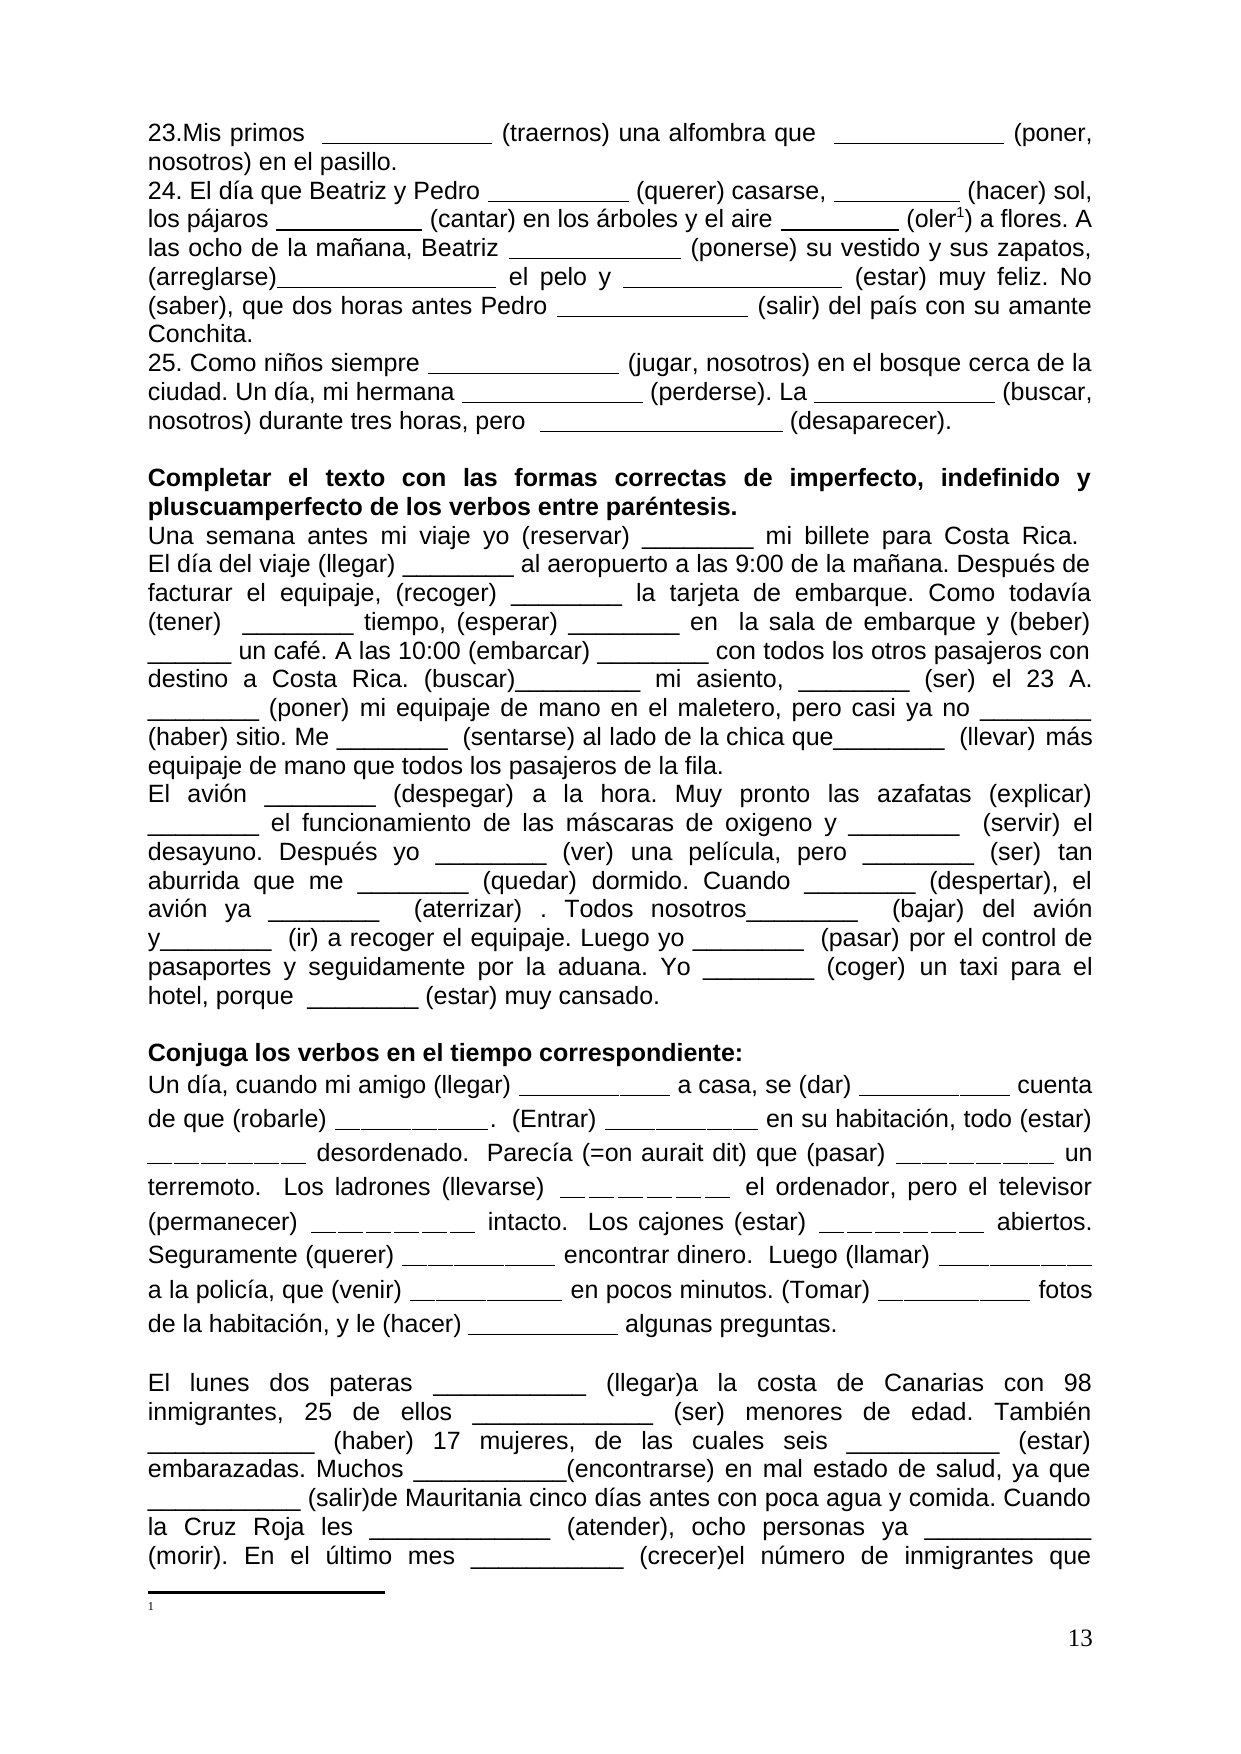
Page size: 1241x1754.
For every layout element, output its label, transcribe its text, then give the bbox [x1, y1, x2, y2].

text Conjuga los verbos en el tiempo correspondiente: [148, 1038, 1092, 1067]
text El avión ________ (despegar) a la hora. Muy pronto las azafatas (explicar) ________ el funcionamiento de las máscaras de oxigeno y ________ (servir) el desayuno. Después yo ________ (ver) una película, pero ________ (ser) tan aburrida que me ________ (quedar) dormido. Cuando ________ (despertar), el avión ya ________ (aterrizar) . Todos nosotros________ (bajar) del avión y________ (ir) a recoger el equipaje. Luego yo ________ (pasar) por el control de pasaportes y seguidamente por la aduana. Yo ________ (coger) un taxi para el hotel, porque ________ (estar) muy cansado. [148, 779, 1092, 1009]
text El lunes dos pateras ___________ (llegar)a la costa de Canarias con 98 inmigrantes, 25 de ellos _____________ (ser) menores de edad. También ____________ (haber) 17 mujeres, de las cuales seis ___________ (estar) embarazadas. Muchos ___________(encontrarse) en mal estado de salud, ya que ___________ (salir)de Mauritania cinco días antes con poca agua y comida. Cuando la Cruz Roja les _____________ (atender), ocho personas ya ____________ (morir). En el último mes ___________ (crecer)el número de inmigrantes que [148, 1368, 1092, 1569]
text 23.Mis primos (traernos) una alfombra que (poner, nosotros) en el pasillo. [148, 118, 1092, 176]
text Completar el texto con las formas correctas de imperfecto, indefinido y pluscuamperfecto de los verbos entre paréntesis. [148, 463, 1092, 521]
text 25. Como niños siempre (jugar, nosotros) en el bosque cerca de la ciudad. Un día, mi hermana (perderse). La (buscar, nosotros) durante tres horas, pero (desaparecer). [148, 348, 1092, 434]
text Una semana antes mi viaje yo (reservar) ________ mi billete para Costa Rica. El día del viaje (llegar) ________ al aeropuerto a las 9:00 de la mañana. Después de facturar el equipaje, (recoger) ________ la tarjeta de embarque. Como todavía (tener) ________ tiempo, (esperar) ________ en la sala de embarque y (beber) ______ un café. A las 10:00 (embarcar) ________ con todos los otros pasajeros con destino a Costa Rica. (buscar)_________ mi asiento, ________ (ser) el 23 A. ________ (poner) mi equipaje de mano en el maletero, pero casi ya no ________ (haber) sitio. Me ________ (sentarse) al lado de la chica que________ (llevar) más equipaje de mano que todos los pasajeros de la fila. [148, 521, 1092, 779]
text 24. El día que Beatriz y Pedro (querer) casarse, (hacer) sol, los pájaros (cantar) en los árboles y el aire (oler) a flores. A las ocho de la mañana, Beatriz (ponerse) su vestido y sus zapatos, (arreglarse) el pelo y (estar) muy feliz. No (saber), que dos horas antes Pedro (salir) del país con su amante Conchita. [148, 176, 1092, 348]
text Un día, cuando mi amigo (llegar) ＿＿＿＿＿＿ a casa, se (dar) ＿＿＿＿＿＿ cuenta de que (robarle) ＿＿＿＿＿＿. (Entrar) ＿＿＿＿＿＿ en su habitación, todo (estar) ＿＿＿＿＿＿ desordenado. Parecía (=on aurait dit) que (pasar) ＿＿＿＿＿＿ un terremoto. Los ladrones (llevarse) ＿＿＿＿＿＿ el ordenador, pero el televisor (permanecer) ＿＿＿＿＿＿ intacto. Los cajones (estar) ＿＿＿＿＿＿ abiertos. Seguramente (querer) ＿＿＿＿＿＿ encontrar dinero. Luego (llamar) ＿＿＿＿＿＿ a la policía, que (venir) ＿＿＿＿＿＿ en pocos minutos. (Tomar) ＿＿＿＿＿＿ fotos de la habitación, y le (hacer) ＿＿＿＿＿＿ algunas preguntas. [148, 1067, 1092, 1339]
